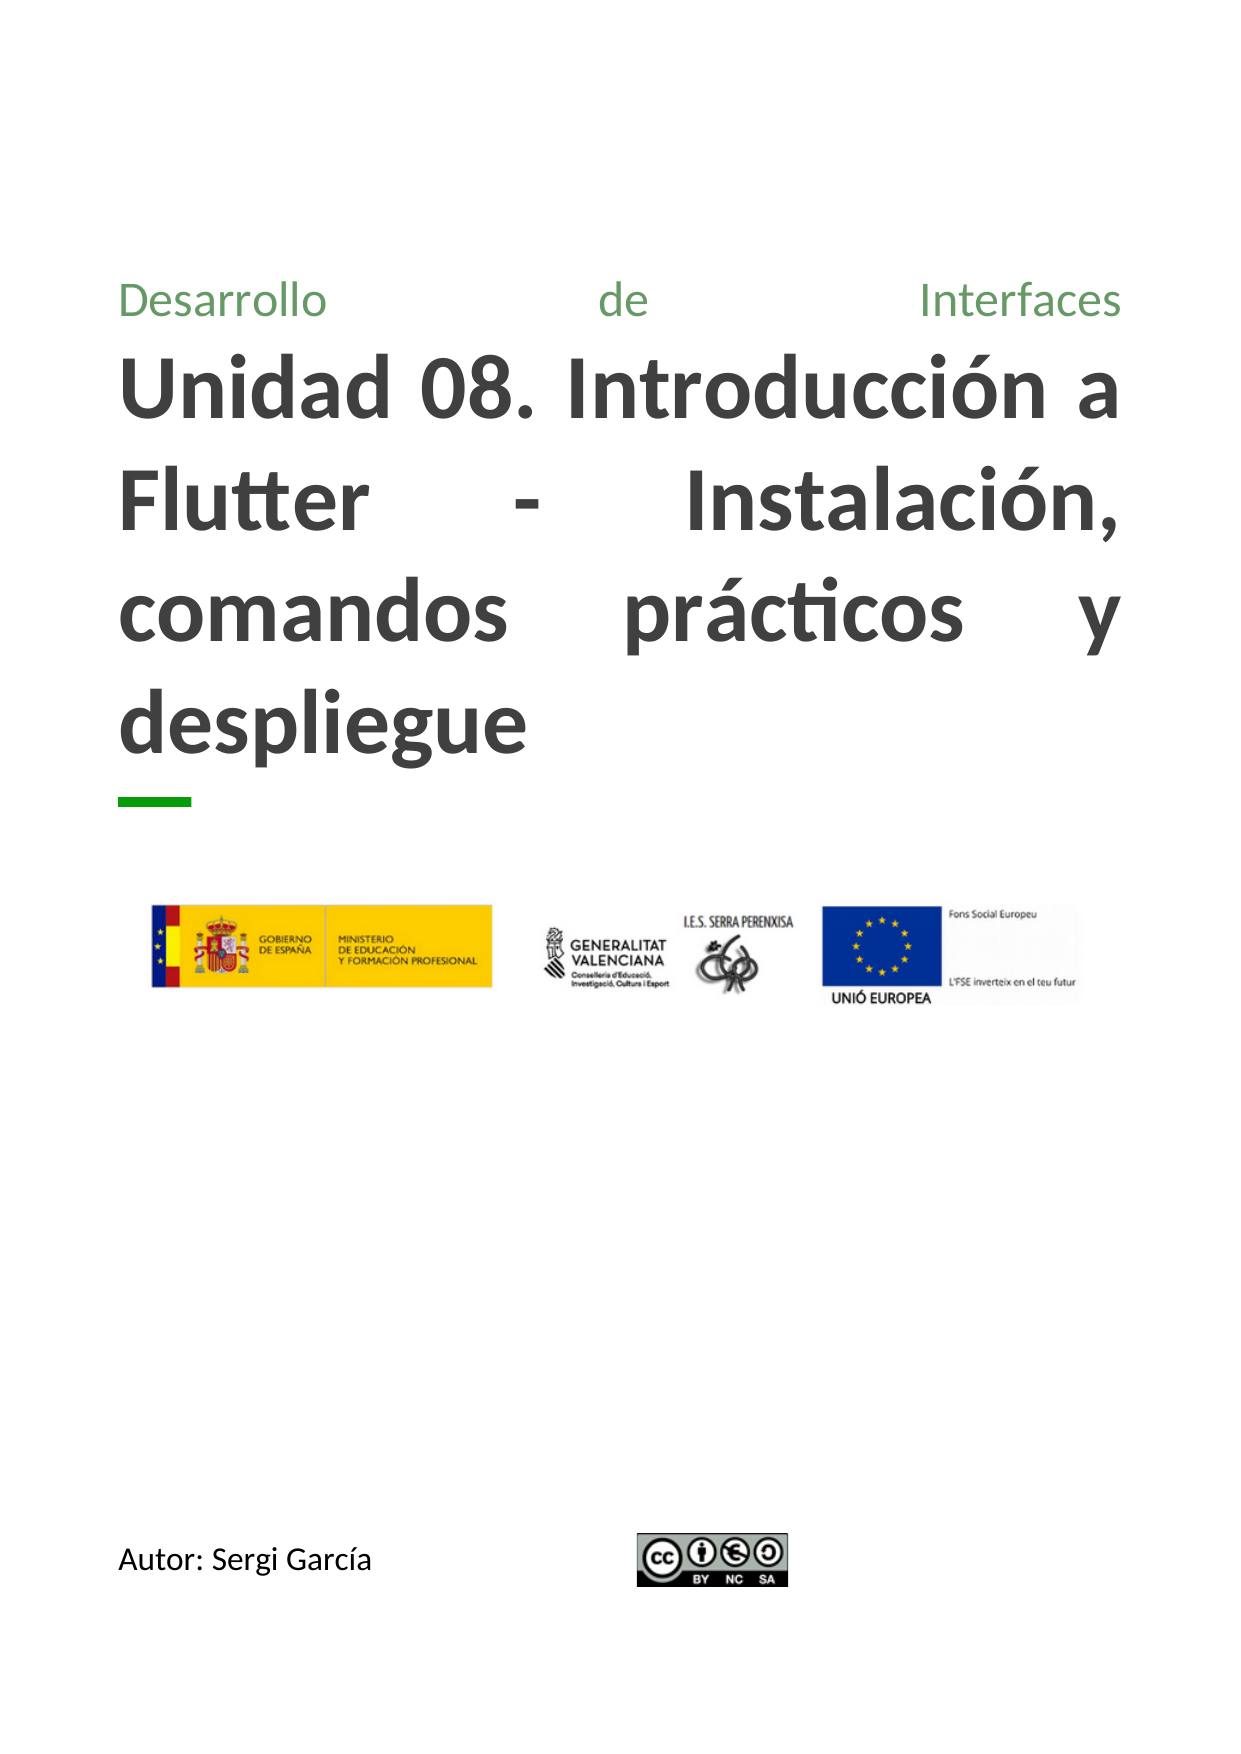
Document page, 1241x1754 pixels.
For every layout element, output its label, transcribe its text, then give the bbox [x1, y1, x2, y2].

picture [636, 1533, 789, 1587]
text [789, 1538, 1122, 1578]
picture [118, 797, 192, 807]
picture [118, 885, 1123, 1005]
text Autor: Sergi García [118, 1538, 636, 1578]
title Desarrollo de Interfaces Unidad 08. Introducción a Flutter - Instalación, comandos prácticos y despliegue [118, 268, 1122, 777]
